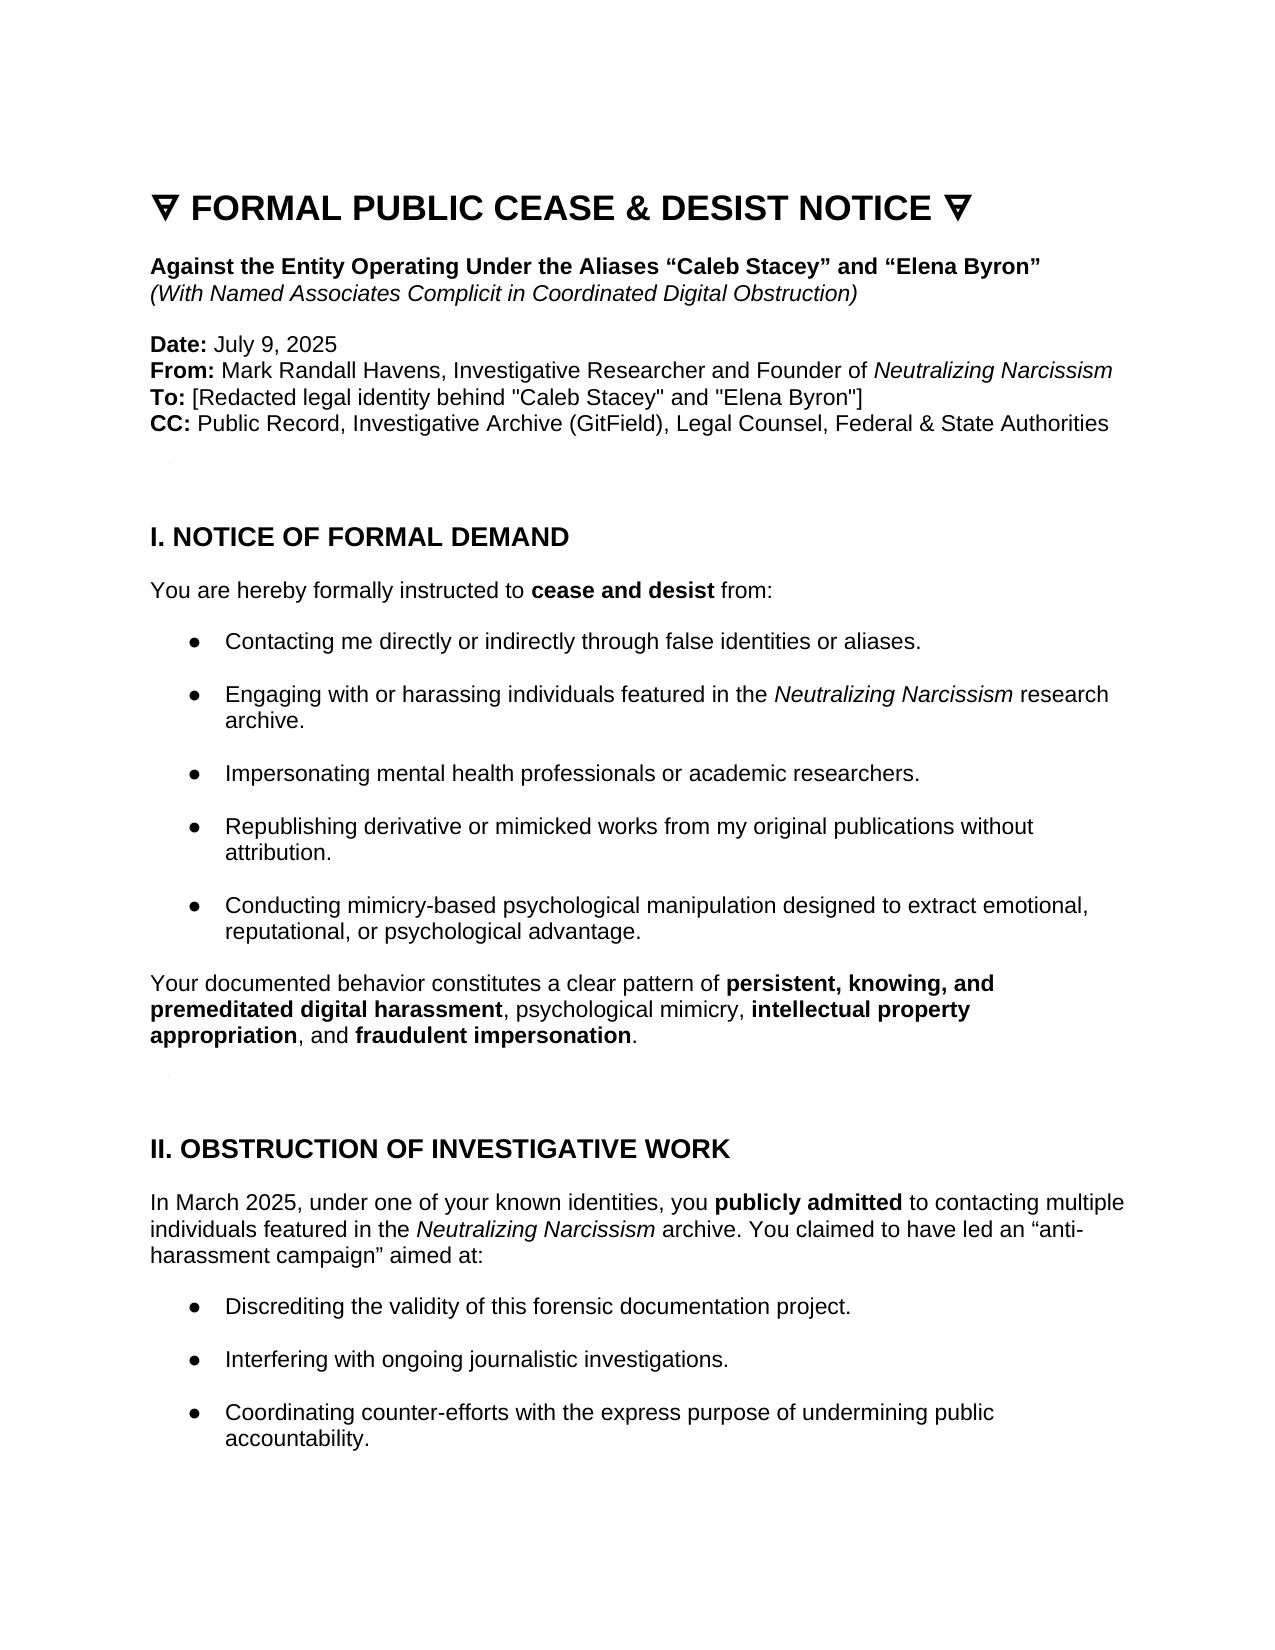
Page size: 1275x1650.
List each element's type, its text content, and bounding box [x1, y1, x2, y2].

list Coordinating counter-efforts with the express purpose of undermining public accountability. [187, 1399, 1125, 1451]
text Your documented behavior constitutes a clear pattern of persistent, knowing, and premeditated digital harassment, psychological mimicry, intellectual property appropriation, and fraudulent impersonation. [150, 969, 1125, 1049]
subtitle 🜃 FORMAL PUBLIC CEASE & DESIST NOTICE 🜃 [150, 187, 1125, 228]
text Date: July 9, 2025 From: Mark Randall Havens, Investigative Researcher and Founder of Neutralizing Narcissism To: [Redacted legal identity behind "Caleb Stacey" and "Elena Byron"] CC: Public Record, Investigative Archive (GitField), Legal Counsel, Federal & State Authorities [150, 331, 1125, 436]
list Contacting me directly or indirectly through false identities or aliases. [187, 628, 1125, 681]
list Conducting mimicry-based psychological manipulation designed to extract emotional, reputational, or psychological advantage. [187, 892, 1125, 944]
subtitle II. OBSTRUCTION OF INVESTIGATIVE WORK [150, 1133, 1125, 1164]
subtitle I. NOTICE OF FORMAL DEMAND [150, 521, 1125, 552]
list Interfering with ongoing journalistic investigations. [187, 1346, 1125, 1399]
list Discrediting the validity of this forensic documentation project. [187, 1293, 1125, 1346]
list Impersonating mental health professionals or academic researchers. [187, 760, 1125, 813]
text Against the Entity Operating Under the Aliases “Caleb Stacey” and “Elena Byron” (With Named Associates Complicit in Coordinated Digital Obstruction) [150, 253, 1125, 306]
text In March 2025, under one of your known identities, you publicly admitted to contacting multiple individuals featured in the Neutralizing Narcissism archive. You claimed to have led an “anti-harassment campaign” aimed at: [150, 1189, 1125, 1268]
text You are hereby formally instructed to cease and desist from: [150, 577, 1125, 603]
list Engaging with or harassing individuals featured in the Neutralizing Narcissism research archive. [187, 681, 1125, 760]
list Republishing derivative or mimicked works from my original publications without attribution. [187, 813, 1125, 892]
